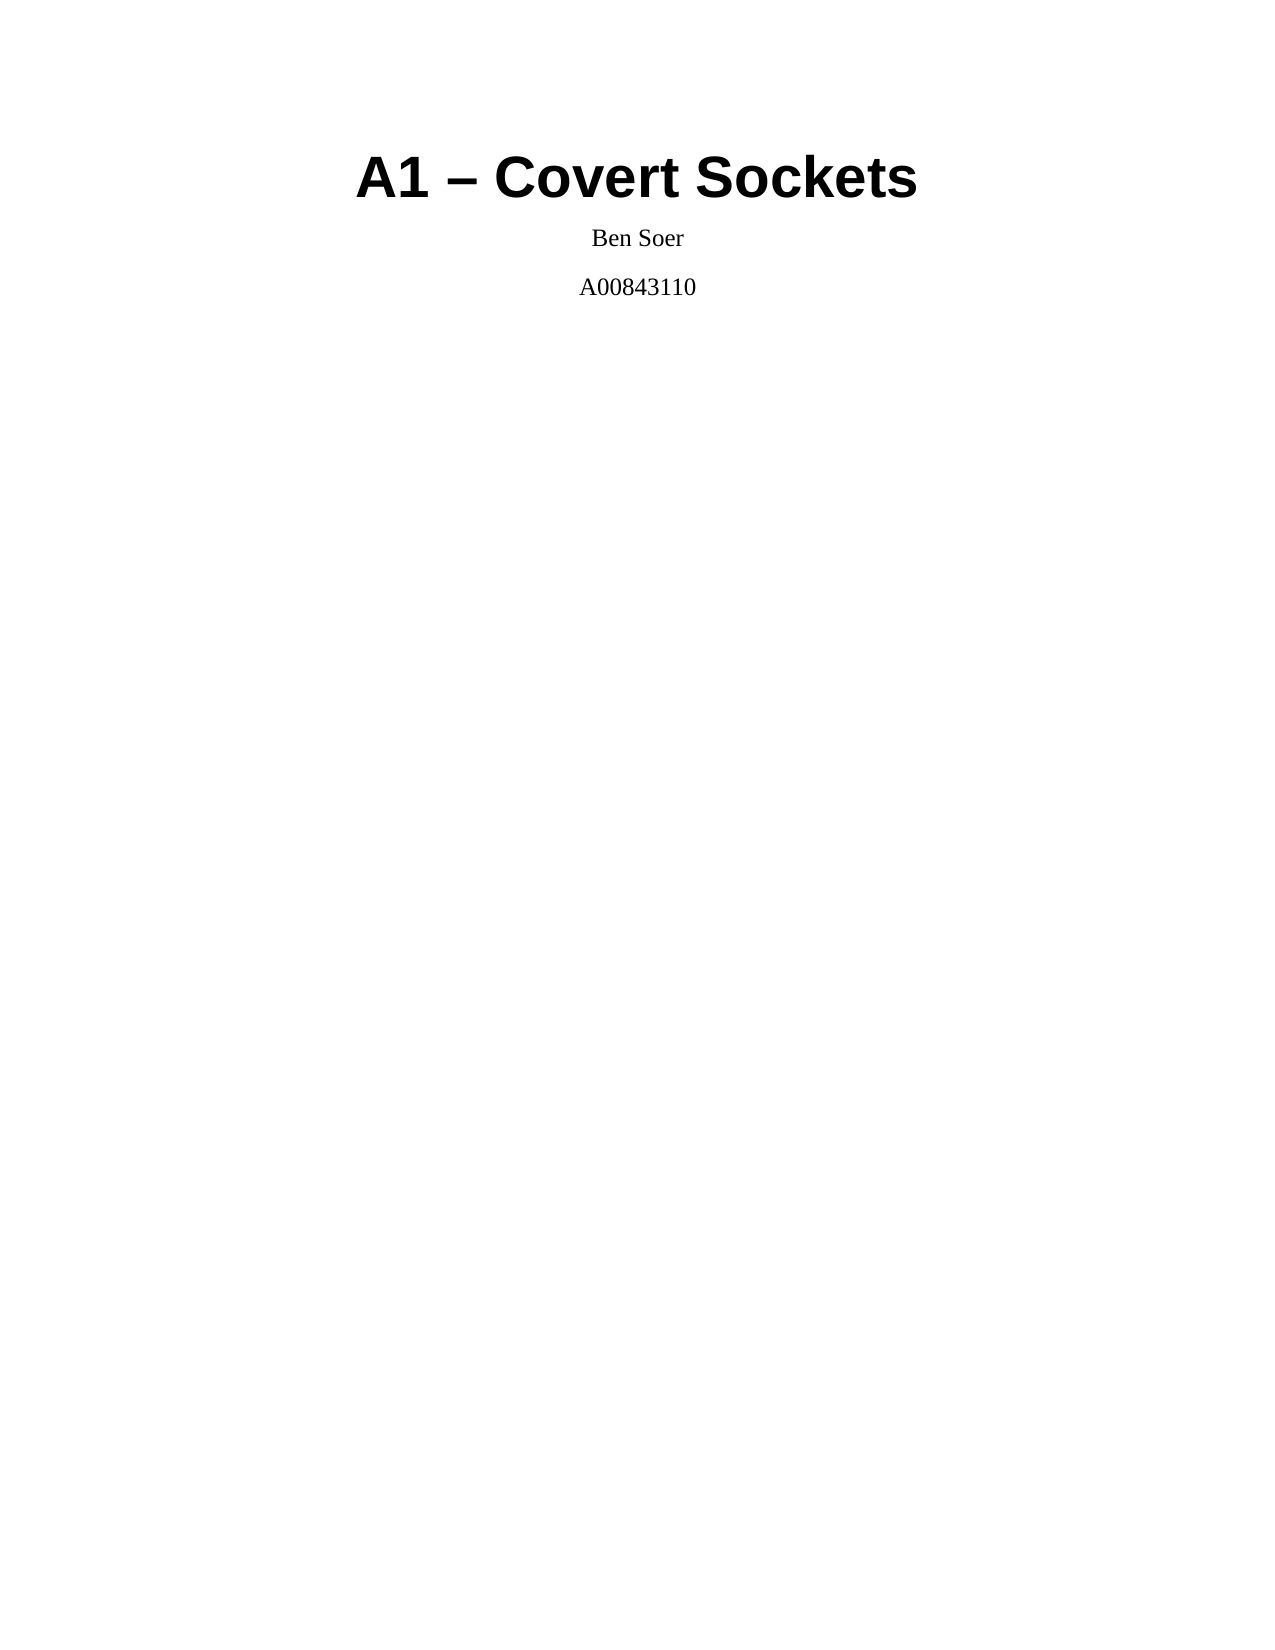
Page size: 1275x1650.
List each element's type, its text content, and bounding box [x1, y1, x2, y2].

title A1 – Covert Sockets [118, 143, 1157, 210]
text A00843110 [118, 272, 1157, 301]
text Ben Soer [118, 223, 1157, 251]
